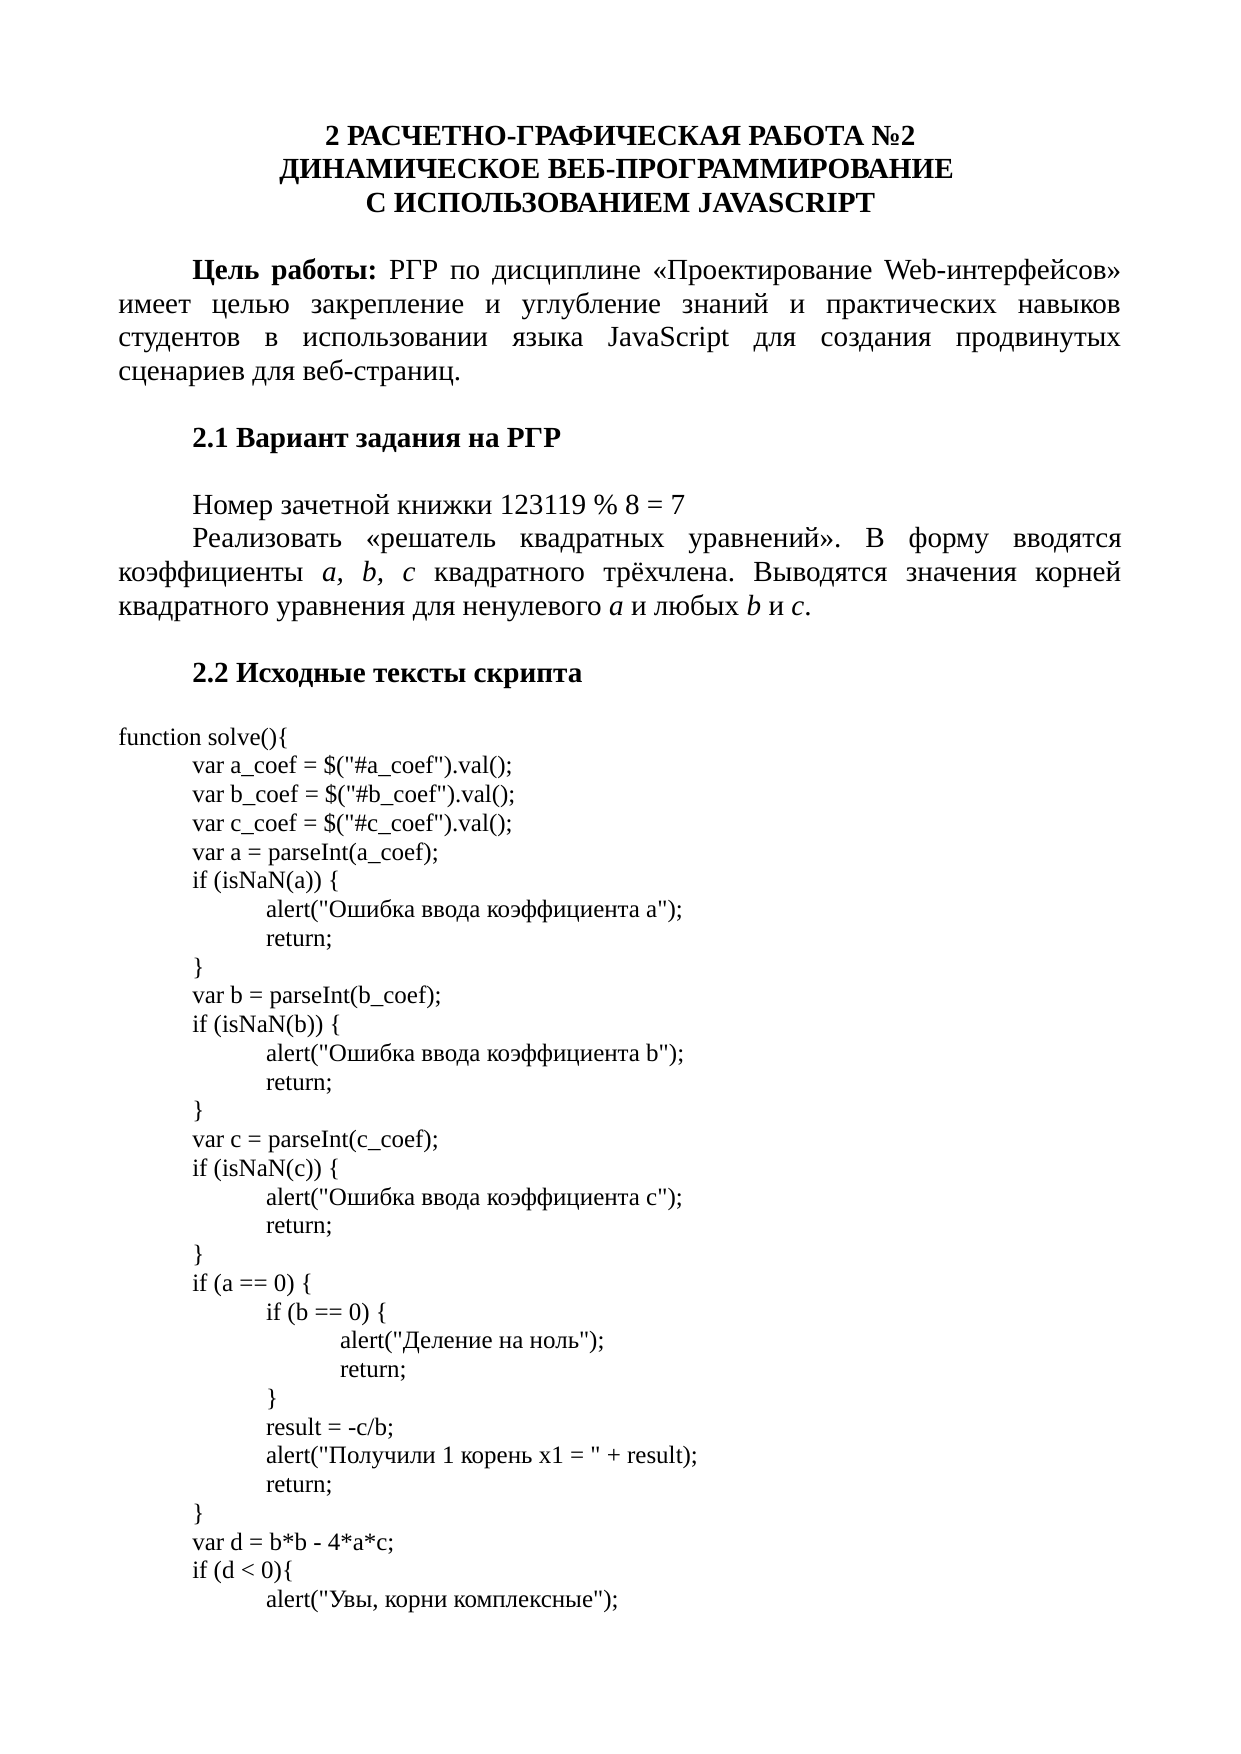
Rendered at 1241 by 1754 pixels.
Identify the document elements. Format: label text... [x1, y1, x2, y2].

text alert("Увы, корни комплексные"); [118, 1584, 1122, 1613]
text result = -c/b; [118, 1412, 1122, 1441]
text if (isNaN(c)) { [118, 1153, 1122, 1182]
text var a = parseInt(a_coef); [118, 837, 1122, 866]
text var b = parseInt(b_coef); [118, 981, 1122, 1009]
text Реализовать «решатель квадратных уравнений». В форму вводятся коэффициенты a, b, c квадратного трёхчлена. Выводятся значения корней квадратного уравнения для ненулевого a и любых b и с. [118, 521, 1122, 621]
text function solve(){ [118, 722, 1122, 751]
text 2.1 Вариант задания на РГР [118, 420, 1122, 453]
text } [118, 1498, 1122, 1527]
text alert("Ошибка ввода коэффициента b"); [118, 1038, 1122, 1067]
text if (isNaN(a)) { [118, 866, 1122, 894]
text if (d < 0){ [118, 1556, 1122, 1584]
text return; [118, 1469, 1122, 1498]
text var c = parseInt(c_coef); [118, 1124, 1122, 1153]
text return; [118, 1354, 1122, 1383]
text } [118, 1096, 1122, 1124]
text if (isNaN(b)) { [118, 1009, 1122, 1038]
text } [118, 1239, 1122, 1268]
text alert("Получили 1 корень x1 = " + result); [118, 1441, 1122, 1469]
text } [118, 952, 1122, 981]
text var c_coef = $("#c_coef").val(); [118, 808, 1122, 837]
text Номер зачетной книжки 123119 % 8 = 7 [118, 487, 1122, 521]
text if (b == 0) { [118, 1297, 1122, 1326]
text 2.2 Исходные тексты скрипта [118, 655, 1122, 688]
text return; [118, 923, 1122, 952]
text alert("Ошибка ввода коэффициента c"); [118, 1182, 1122, 1211]
text 2 РАСЧЕТНО-ГРАФИЧЕСКАЯ РАБОТА №2 [118, 118, 1122, 152]
text alert("Ошибка ввода коэффициента а"); [118, 894, 1122, 923]
text var b_coef = $("#b_coef").val(); [118, 779, 1122, 808]
text var a_coef = $("#a_coef").val(); [118, 751, 1122, 779]
text Цель работы: РГР по дисциплине «Проектирование Web-интерфейсов» имеет целью закрепление и углубление знаний и практических навыков студентов в использовании языка JavaScript для создания продвинутых сценариев для веб-страниц. [118, 252, 1122, 386]
text ДИНАМИЧЕСКОЕ ВЕБ-ПРОГРАММИРОВАНИЕ С ИСПОЛЬЗОВАНИЕМ JAVASCRIPT [118, 152, 1122, 219]
text } [118, 1383, 1122, 1412]
text alert("Деление на ноль"); [118, 1326, 1122, 1354]
text if (a == 0) { [118, 1268, 1122, 1297]
text return; [118, 1067, 1122, 1096]
text var d = b*b - 4*a*c; [118, 1527, 1122, 1556]
text return; [118, 1211, 1122, 1239]
